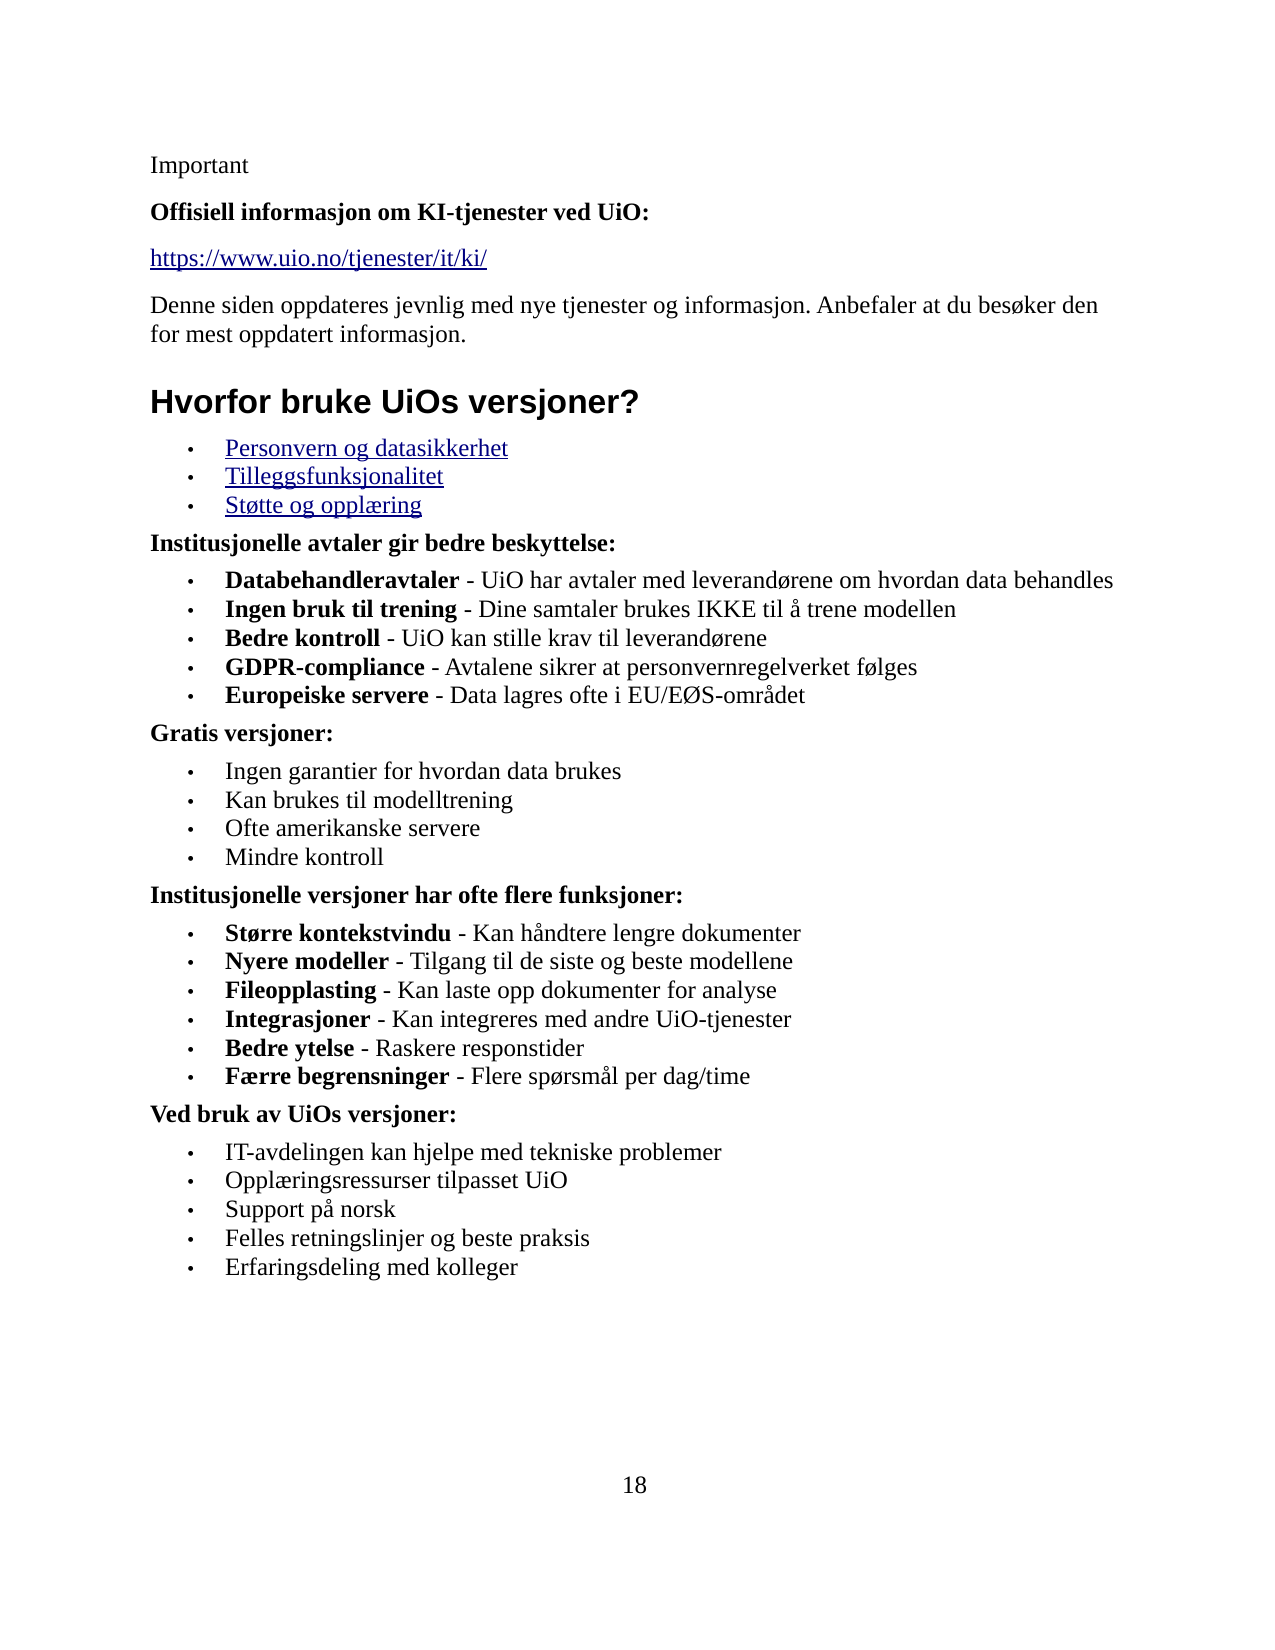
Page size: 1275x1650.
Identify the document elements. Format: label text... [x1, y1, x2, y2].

list Bedre ytelse - Raskere responstider [187, 1033, 1125, 1061]
list Ingen garantier for hvordan data brukes [187, 756, 1125, 785]
text Institusjonelle versjoner har ofte flere funksjoner: [150, 880, 1125, 909]
list GDPR-compliance - Avtalene sikrer at personvernregelverket følges [187, 652, 1125, 681]
text Institusjonelle avtaler gir bedre beskyttelse: [150, 528, 1125, 557]
list Ofte amerikanske servere [187, 813, 1125, 842]
list Tilleggsfunksjonalitet [187, 461, 1125, 490]
list Færre begrensninger - Flere spørsmål per dag/time [187, 1061, 1125, 1090]
list Større kontekstvindu - Kan håndtere lengre dokumenter [187, 918, 1125, 946]
list Felles retningslinjer og beste praksis [187, 1223, 1125, 1252]
list IT-avdelingen kan hjelpe med tekniske problemer [187, 1137, 1125, 1166]
list Ingen bruk til trening - Dine samtaler brukes IKKE til å trene modellen [187, 594, 1125, 623]
list Personvern og datasikkerhet [187, 433, 1125, 461]
list Erfaringsdeling med kolleger [187, 1252, 1125, 1281]
list Integrasjoner - Kan integreres med andre UiO-tjenester [187, 1004, 1125, 1033]
list Support på norsk [187, 1194, 1125, 1223]
list Bedre kontroll - UiO kan stille krav til leverandørene [187, 623, 1125, 652]
list Kan brukes til modelltrening [187, 785, 1125, 813]
text Important [150, 150, 1125, 179]
text Ved bruk av UiOs versjoner: [150, 1099, 1125, 1128]
list Mindre kontroll [187, 842, 1125, 871]
subtitle Hvorfor bruke UiOs versjoner? [150, 381, 1125, 420]
list Fileopplasting - Kan laste opp dokumenter for analyse [187, 975, 1125, 1004]
list Europeiske servere - Data lagres ofte i EU/EØS-området [187, 681, 1125, 709]
text https://www.uio.no/tjenester/it/ki/ [150, 243, 1125, 272]
list Støtte og opplæring [187, 490, 1125, 519]
text Offisiell informasjon om KI-tjenester ved UiO: [150, 197, 1125, 225]
list Nyere modeller - Tilgang til de siste og beste modellene [187, 946, 1125, 975]
text Denne siden oppdateres jevnlig med nye tjenester og informasjon. Anbefaler at du besøker den for mest oppdatert informasjon. [150, 290, 1125, 347]
text Gratis versjoner: [150, 718, 1125, 747]
list Databehandleravtaler - UiO har avtaler med leverandørene om hvordan data behandles [187, 566, 1125, 594]
list Opplæringsressurser tilpasset UiO [187, 1166, 1125, 1194]
